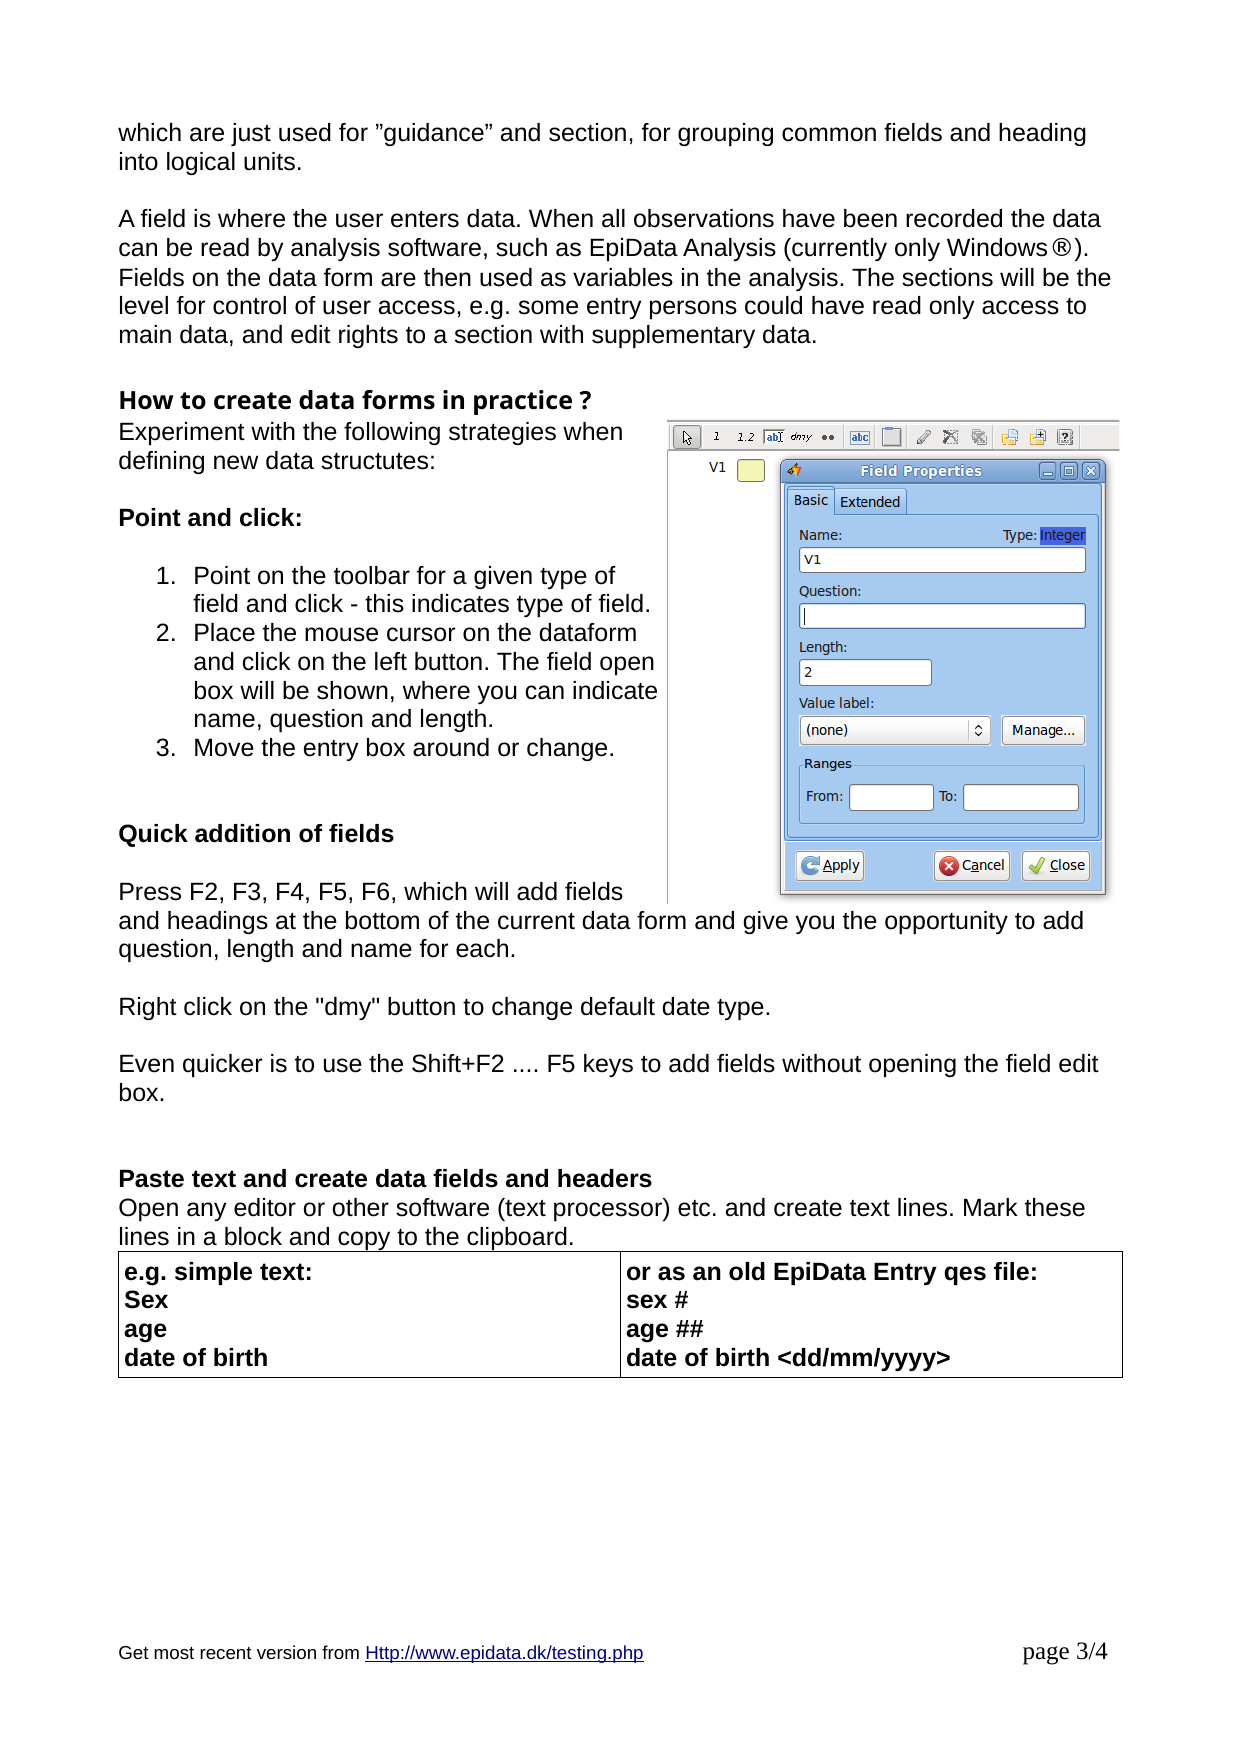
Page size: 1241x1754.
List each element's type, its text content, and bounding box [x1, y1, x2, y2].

picture [667, 419, 1120, 904]
table_header or as an old EpiData Entry qes file: sex # age ## date of birth <dd/mm/yyyy> [621, 1252, 1122, 1377]
text Experiment with the following strategies when defining new data structutes: [118, 417, 1122, 474]
text Quick addition of fields [118, 819, 667, 848]
text Right click on the "dmy" button to change default date type. [118, 992, 1122, 1021]
text Open any editor or other software (text processor) etc. and create text lines. Mark these lines in a block and copy to the clipboard. [118, 1193, 1122, 1251]
text Press F2, F3, F4, F5, F6, which will add fields and headings at the bottom of the current data form and give you the opportunity to add question, length and name for each. [118, 877, 1122, 963]
list Place the mouse cursor on the dataform and click on the left button. The field open box will be shown, where you can indicate name, question and length. [156, 618, 667, 733]
list Point on the toolbar for a given type of field and click - this indicates type of field. [156, 561, 667, 618]
text A field is where the user enters data. When all observations have been recorded the data can be read by analysis software, such as EpiData Analysis (currently only Windows®). Fields on the data form are then used as variables in the analysis. The sections will be the level for control of user access, e.g. some entry persons could have read only access to main data, and edit rights to a section with supplementary data. [118, 204, 1122, 349]
text How to create data forms in practice ? [118, 383, 1122, 417]
text which are just used for ”guidance” and section, for grouping common fields and heading into logical units. [118, 118, 1122, 176]
text Even quicker is to use the Shift+F2 .... F5 keys to add fields without opening the field edit box. [118, 1049, 1122, 1107]
text Point and click: [118, 503, 667, 532]
table_header e.g. simple text: Sex age date of birth [119, 1252, 620, 1377]
list Move the entry box around or change. [156, 733, 667, 762]
text Paste text and create data fields and headers [118, 1164, 1122, 1193]
